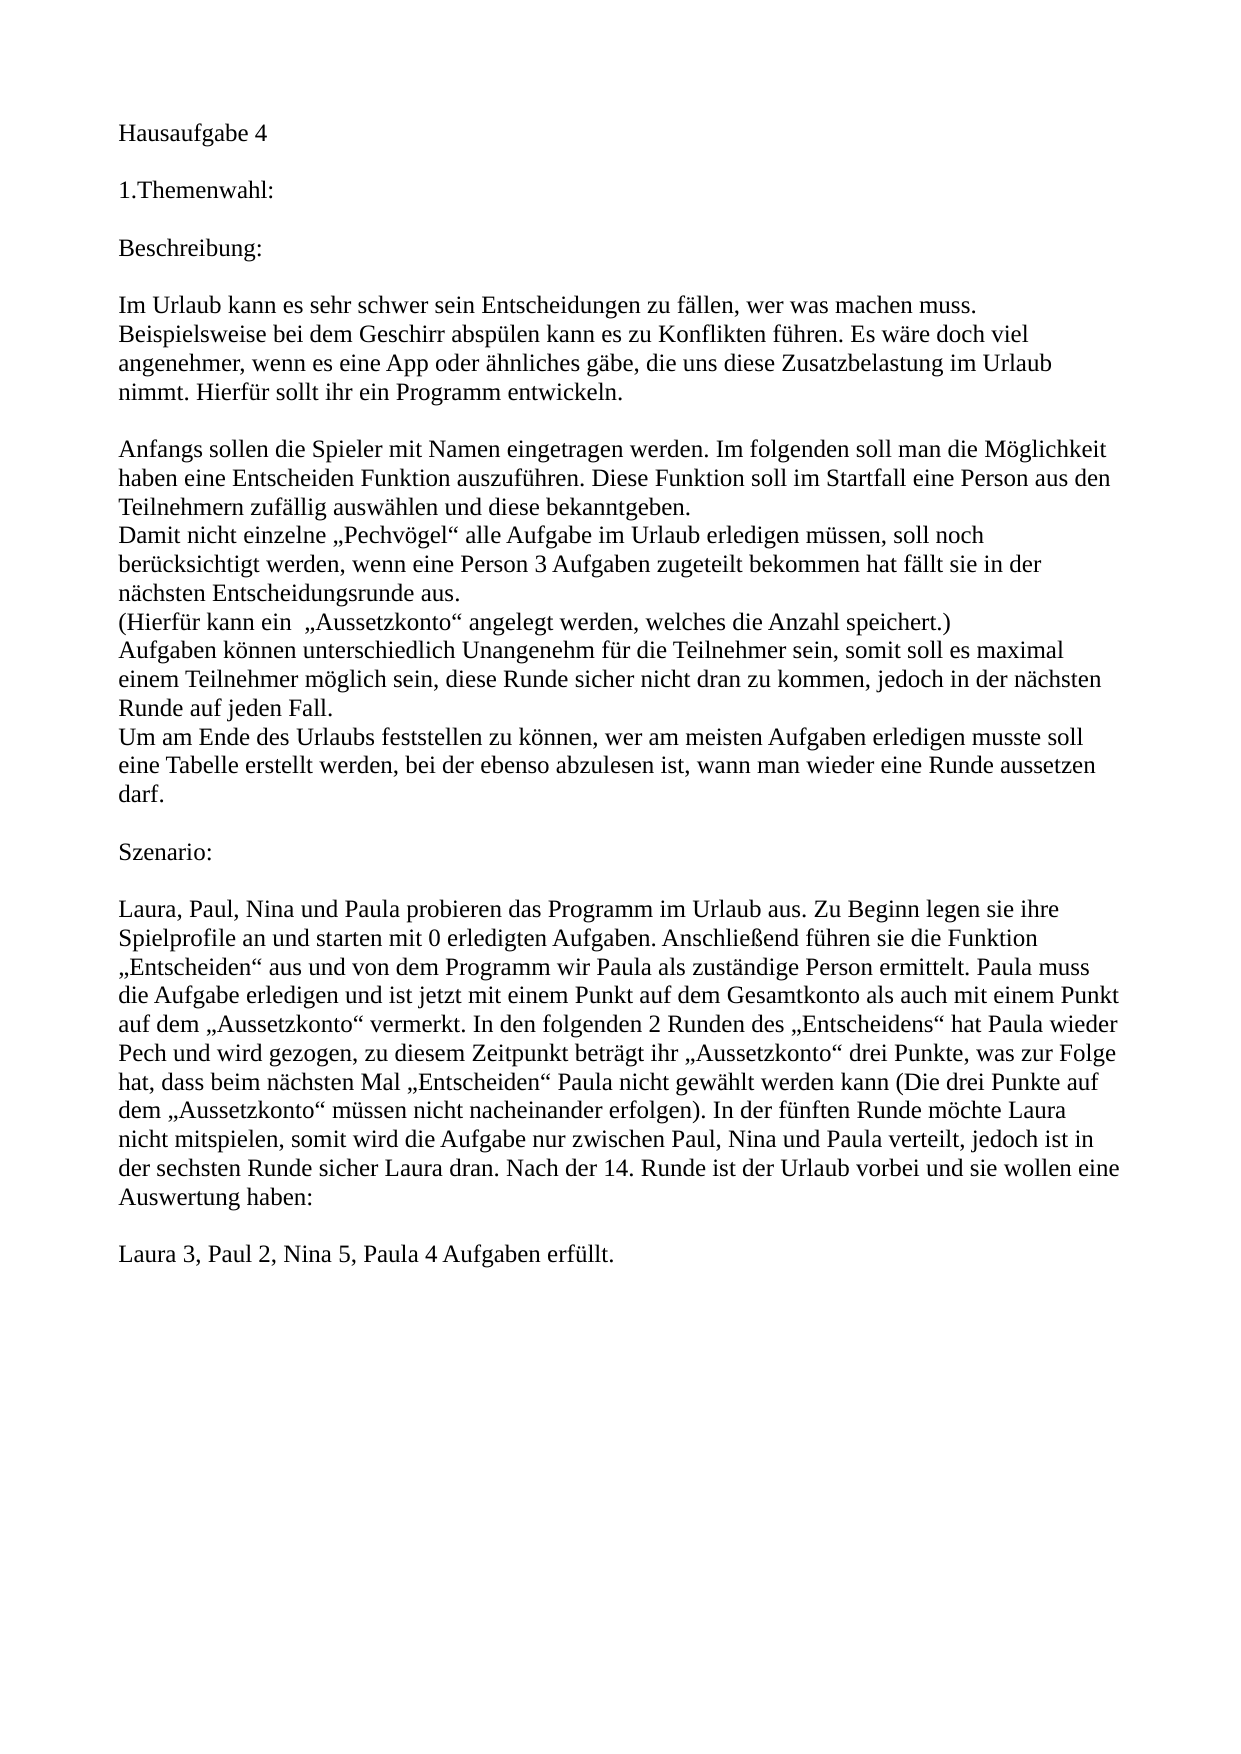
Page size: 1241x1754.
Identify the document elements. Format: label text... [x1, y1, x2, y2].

text Aufgaben können unterschiedlich Unangenehm für die Teilnehmer sein, somit soll es maximal einem Teilnehmer möglich sein, diese Runde sicher nicht dran zu kommen, jedoch in der nächsten Runde auf jeden Fall. [118, 636, 1122, 722]
text Im Urlaub kann es sehr schwer sein Entscheidungen zu fällen, wer was machen muss. Beispielsweise bei dem Geschirr abspülen kann es zu Konflikten führen. Es wäre doch viel angenehmer, wenn es eine App oder ähnliches gäbe, die uns diese Zusatzbelastung im Urlaub nimmt. Hierfür sollt ihr ein Programm entwickeln. [118, 291, 1122, 406]
text (Hierfür kann ein „Aussetzkonto“ angelegt werden, welches die Anzahl speichert.) [118, 607, 1122, 636]
text Laura, Paul, Nina und Paula probieren das Programm im Urlaub aus. Zu Beginn legen sie ihre Spielprofile an und starten mit 0 erledigten Aufgaben. Anschließend führen sie die Funktion „Entscheiden“ aus und von dem Programm wir Paula als zuständige Person ermittelt. Paula muss die Aufgabe erledigen und ist jetzt mit einem Punkt auf dem Gesamtkonto als auch mit einem Punkt auf dem „Aussetzkonto“ vermerkt. In den folgenden 2 Runden des „Entscheidens“ hat Paula wieder Pech und wird gezogen, zu diesem Zeitpunkt beträgt ihr „Aussetzkonto“ drei Punkte, was zur Folge hat, dass beim nächsten Mal „Entscheiden“ Paula nicht gewählt werden kann (Die drei Punkte auf dem „Aussetzkonto“ müssen nicht nacheinander erfolgen). In der fünften Runde möchte Laura nicht mitspielen, somit wird die Aufgabe nur zwischen Paul, Nina und Paula verteilt, jedoch ist in der sechsten Runde sicher Laura dran. Nach der 14. Runde ist der Urlaub vorbei und sie wollen eine Auswertung haben: [118, 894, 1122, 1211]
text Hausaufgabe 4 [118, 118, 1122, 147]
text Szenario: [118, 837, 1122, 866]
text Beschreibung: [118, 233, 1122, 262]
text Anfangs sollen die Spieler mit Namen eingetragen werden. Im folgenden soll man die Möglichkeit haben eine Entscheiden Funktion auszuführen. Diese Funktion soll im Startfall eine Person aus den Teilnehmern zufällig auswählen und diese bekanntgeben. [118, 434, 1122, 521]
text Um am Ende des Urlaubs feststellen zu können, wer am meisten Aufgaben erledigen musste soll eine Tabelle erstellt werden, bei der ebenso abzulesen ist, wann man wieder eine Runde aussetzen darf. [118, 722, 1122, 808]
text 1.Themenwahl: [118, 176, 1122, 204]
text Laura 3, Paul 2, Nina 5, Paula 4 Aufgaben erfüllt. [118, 1239, 1122, 1268]
text Damit nicht einzelne „Pechvögel“ alle Aufgabe im Urlaub erledigen müssen, soll noch berücksichtigt werden, wenn eine Person 3 Aufgaben zugeteilt bekommen hat fällt sie in der nächsten Entscheidungsrunde aus. [118, 521, 1122, 607]
